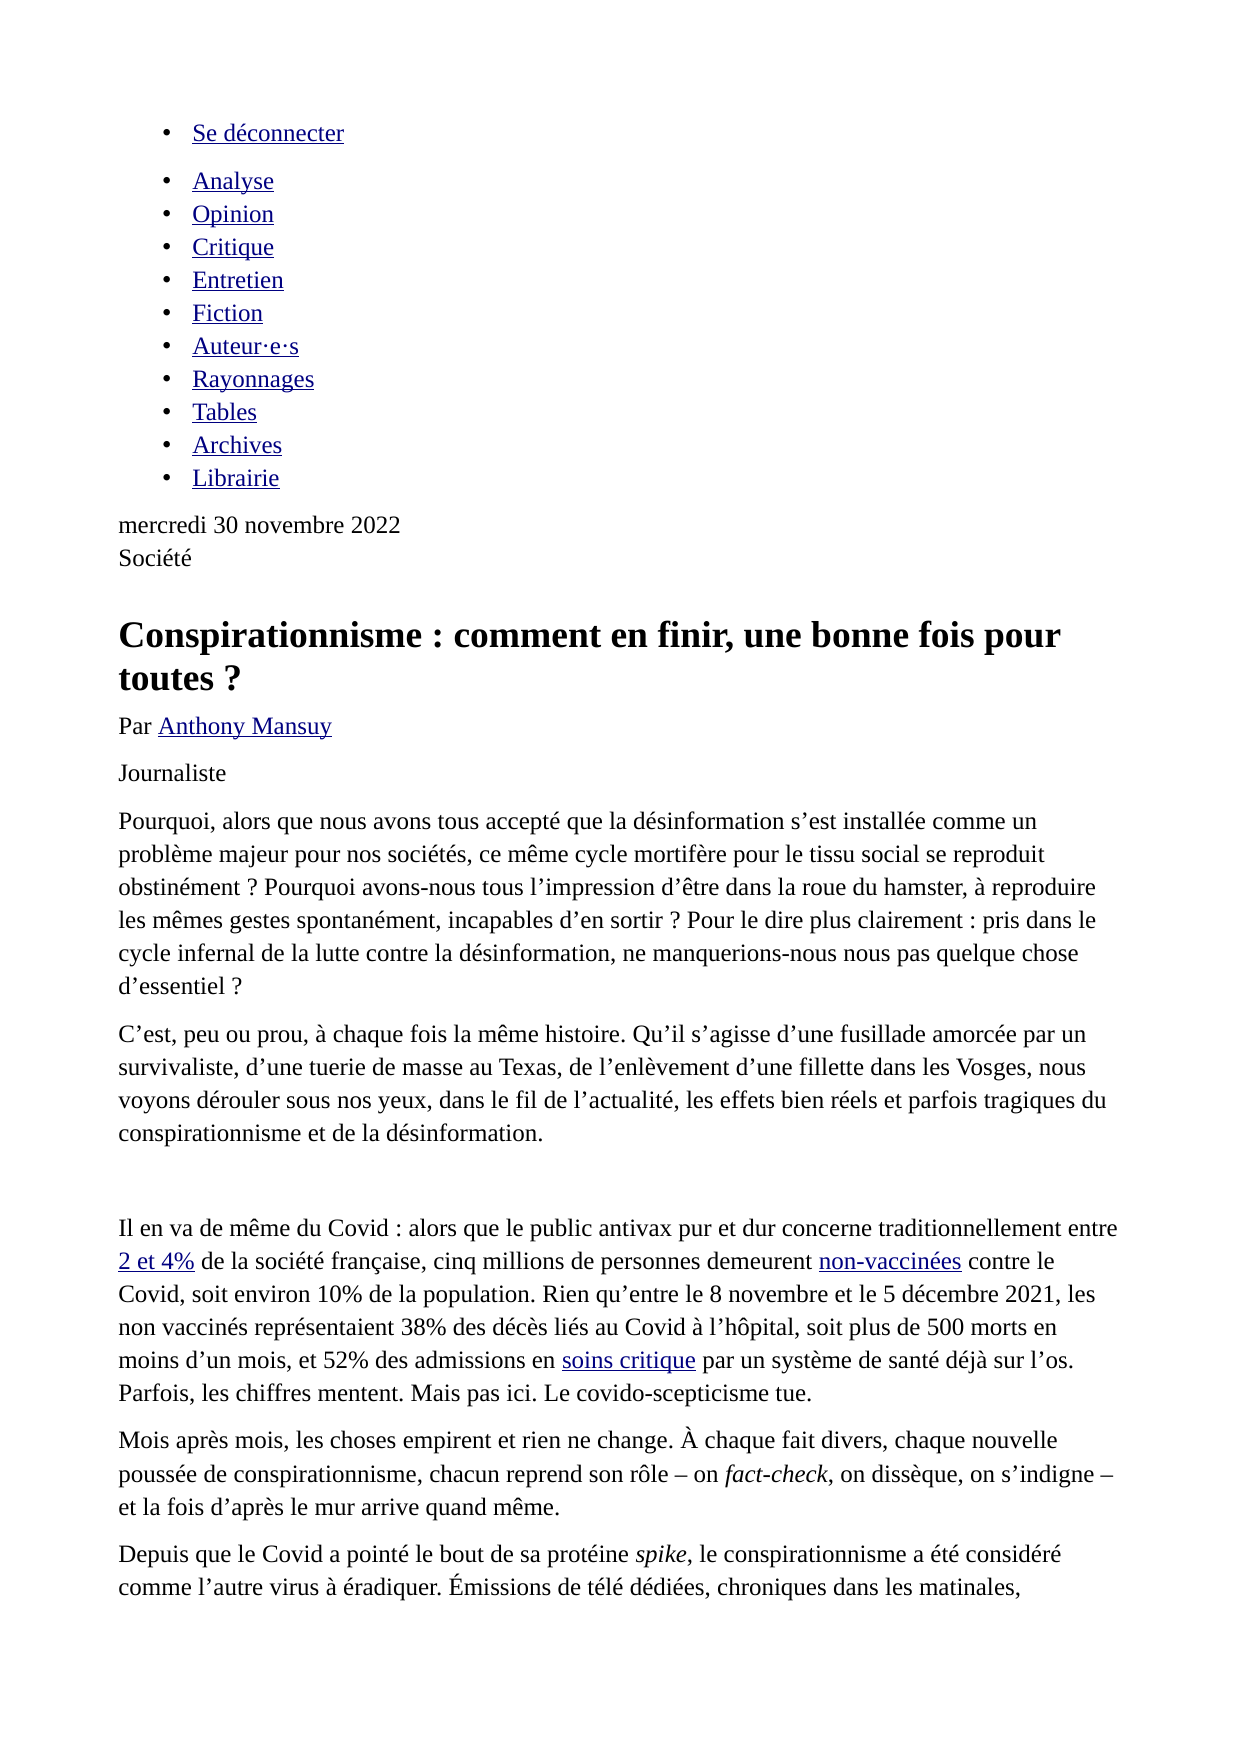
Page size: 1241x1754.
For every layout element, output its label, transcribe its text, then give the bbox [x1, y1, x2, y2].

list Opinion [162, 199, 1122, 227]
text Société [118, 543, 1122, 572]
text Par Anthony Mansuy [118, 711, 1122, 739]
list Tables [162, 397, 1122, 426]
text Il en va de même du Covid : alors que le public antivax pur et dur concerne traditionnellement entre 2 et 4% de la société française, cinq millions de personnes demeurent non-vaccinées contre le Covid, soit environ 10% de la population. Rien qu’entre le 8 novembre et le 5 décembre 2021, les non vaccinés représentaient 38% des décès liés au Covid à l’hôpital, soit plus de 500 morts en moins d’un mois, et 52% des admissions en soins critique par un système de santé déjà sur l’os. Parfois, les chiffres mentent. Mais pas ici. Le covido-scepticisme tue. [118, 1213, 1122, 1407]
text Pourquoi, alors que nous avons tous accepté que la désinformation s’est installée comme un problème majeur pour nos sociétés, ce même cycle mortifère pour le tissu social se reproduit obstinément ? Pourquoi avons-nous tous l’impression d’être dans la roue du hamster, à reproduire les mêmes gestes spontanément, incapables d’en sortir ? Pour le dire plus clairement : pris dans le cycle infernal de la lutte contre la désinformation, ne manquerions-nous nous pas quelque chose d’essentiel ? [118, 806, 1122, 1000]
subtitle Conspirationnisme : comment en finir, une bonne fois pour toutes ? [118, 612, 1122, 698]
list Se déconnecter [162, 118, 1122, 147]
text Journaliste [118, 758, 1122, 787]
text C’est, peu ou prou, à chaque fois la même histoire. Qu’il s’agisse d’une fusillade amorcée par un survivaliste, d’une tuerie de masse au Texas, de l’enlèvement d’une fillette dans les Vosges, nous voyons dérouler sous nos yeux, dans le fil de l’actualité, les effets bien réels et parfois tragiques du conspirationnisme et de la désinformation. [118, 1019, 1122, 1146]
list Fiction [162, 298, 1122, 327]
text Mois après mois, les choses empirent et rien ne change. À chaque fait divers, chaque nouvelle poussée de conspirationnisme, chacun reprend son rôle – on fact-check, on dissèque, on s’indigne – et la fois d’après le mur arrive quand même. [118, 1426, 1122, 1520]
list Entretien [162, 265, 1122, 293]
list Analyse [162, 166, 1122, 194]
list Critique [162, 232, 1122, 261]
text mercredi 30 novembre 2022 [118, 511, 1122, 539]
list Librairie [162, 463, 1122, 492]
list Auteur·e·s [162, 331, 1122, 359]
list Archives [162, 430, 1122, 459]
list Rayonnages [162, 364, 1122, 393]
text Depuis que le Covid a pointé le bout de sa protéine spike, le conspirationnisme a été considéré comme l’autre virus à éradiquer. Émissions de télé dédiées, chroniques dans les matinales, [118, 1539, 1122, 1601]
